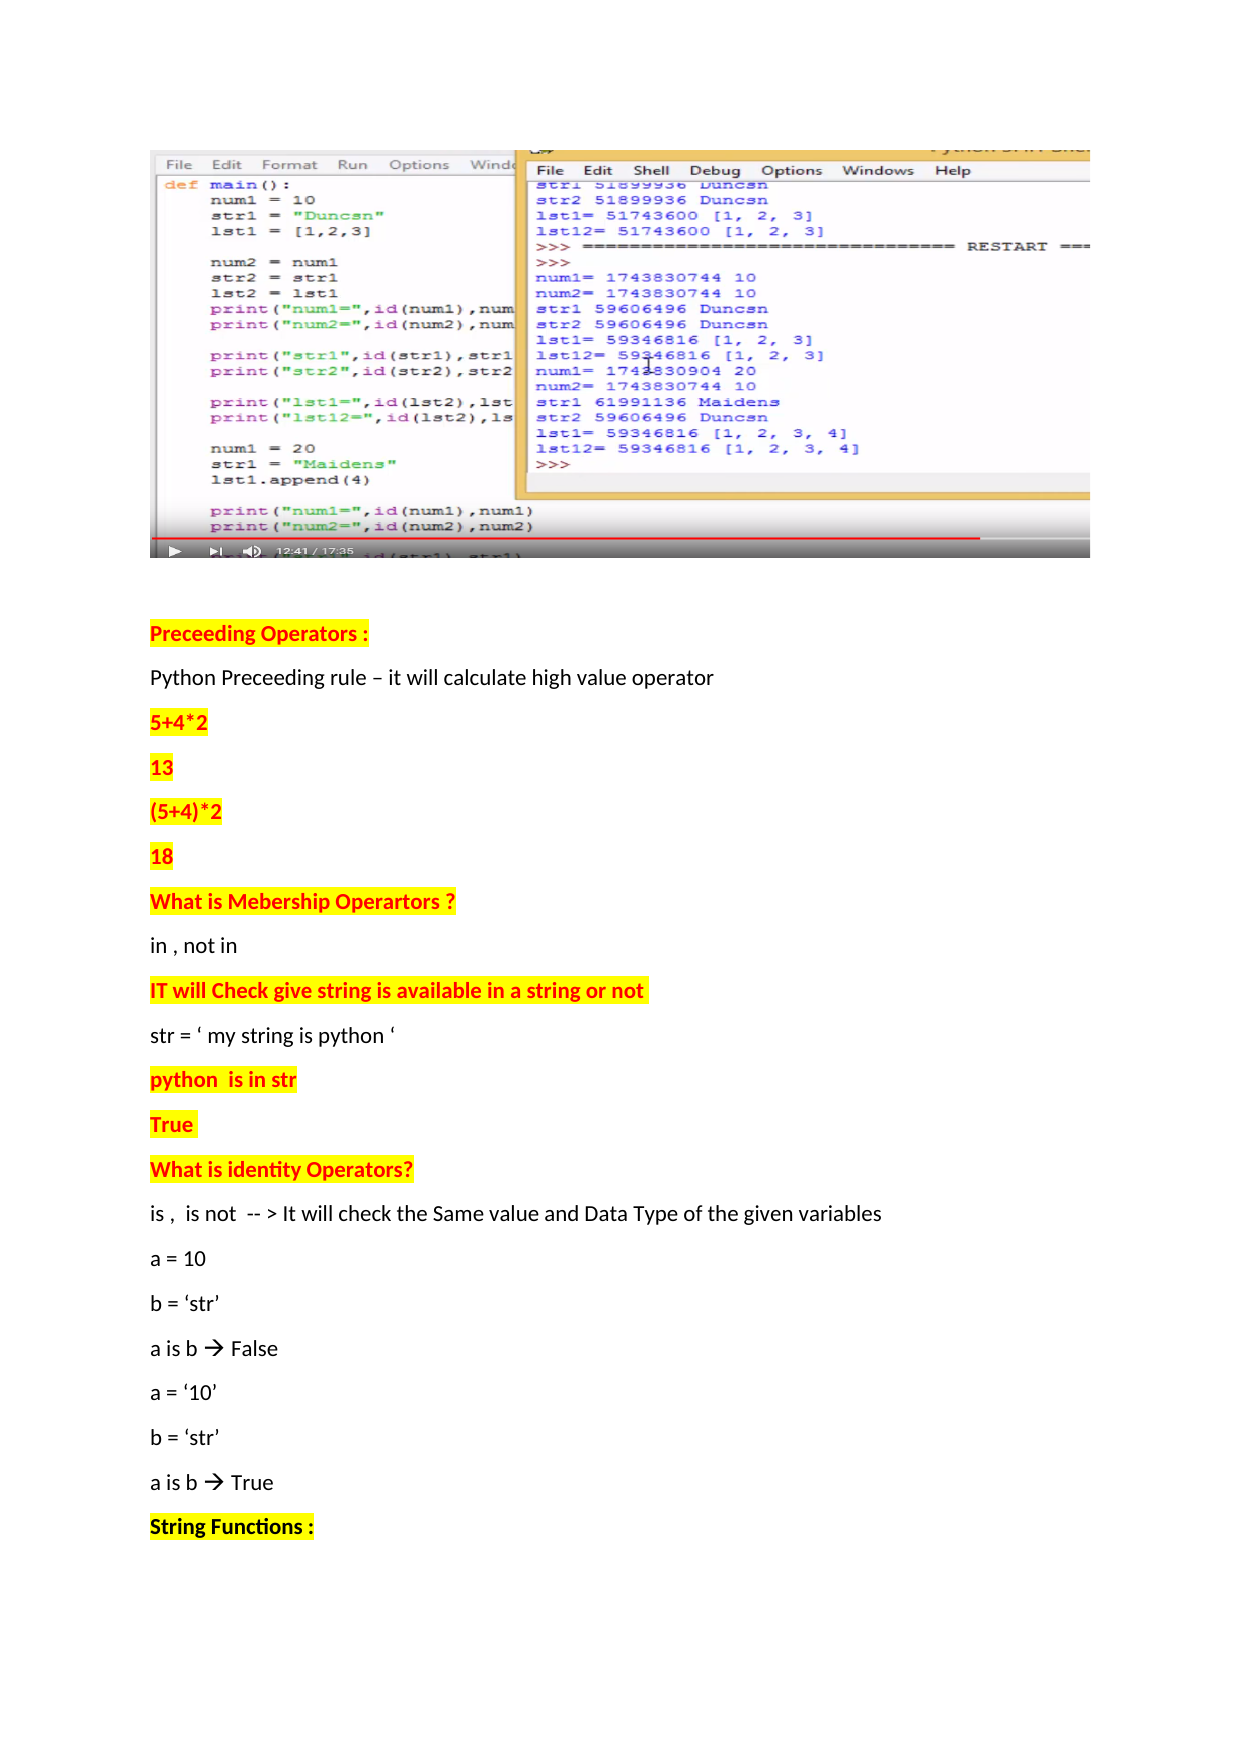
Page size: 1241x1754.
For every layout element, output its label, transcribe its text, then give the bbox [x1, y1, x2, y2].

text 5+4*2 [150, 708, 1090, 736]
text b = ‘str’ [150, 1423, 1090, 1451]
text 13 [150, 753, 1090, 781]
text a = 10 [150, 1244, 1090, 1272]
text is , is not -- > It will check the Same value and Data Type of the given variables [150, 1199, 1090, 1228]
text String Functions : [150, 1512, 1090, 1540]
text Preceeding Operators : [150, 619, 1090, 647]
text a is b  True [150, 1468, 1090, 1496]
text What is Mebership Operartors ? [150, 887, 1090, 915]
text IT will Check give string is available in a string or not [150, 976, 1090, 1004]
text python is in str [150, 1066, 1090, 1093]
text Python Preceeding rule – it will calculate high value operator [150, 663, 1090, 691]
text in , not in [150, 931, 1090, 959]
text (5+4)*2 [150, 797, 1090, 825]
text a is b  False [150, 1334, 1090, 1362]
text 18 [150, 842, 1090, 870]
text str = ‘ my string is python ‘ [150, 1021, 1090, 1049]
text True [150, 1110, 1090, 1138]
text b = ‘str’ [150, 1289, 1090, 1317]
text a = ‘10’ [150, 1378, 1090, 1406]
text What is identity Operators? [150, 1155, 1090, 1183]
